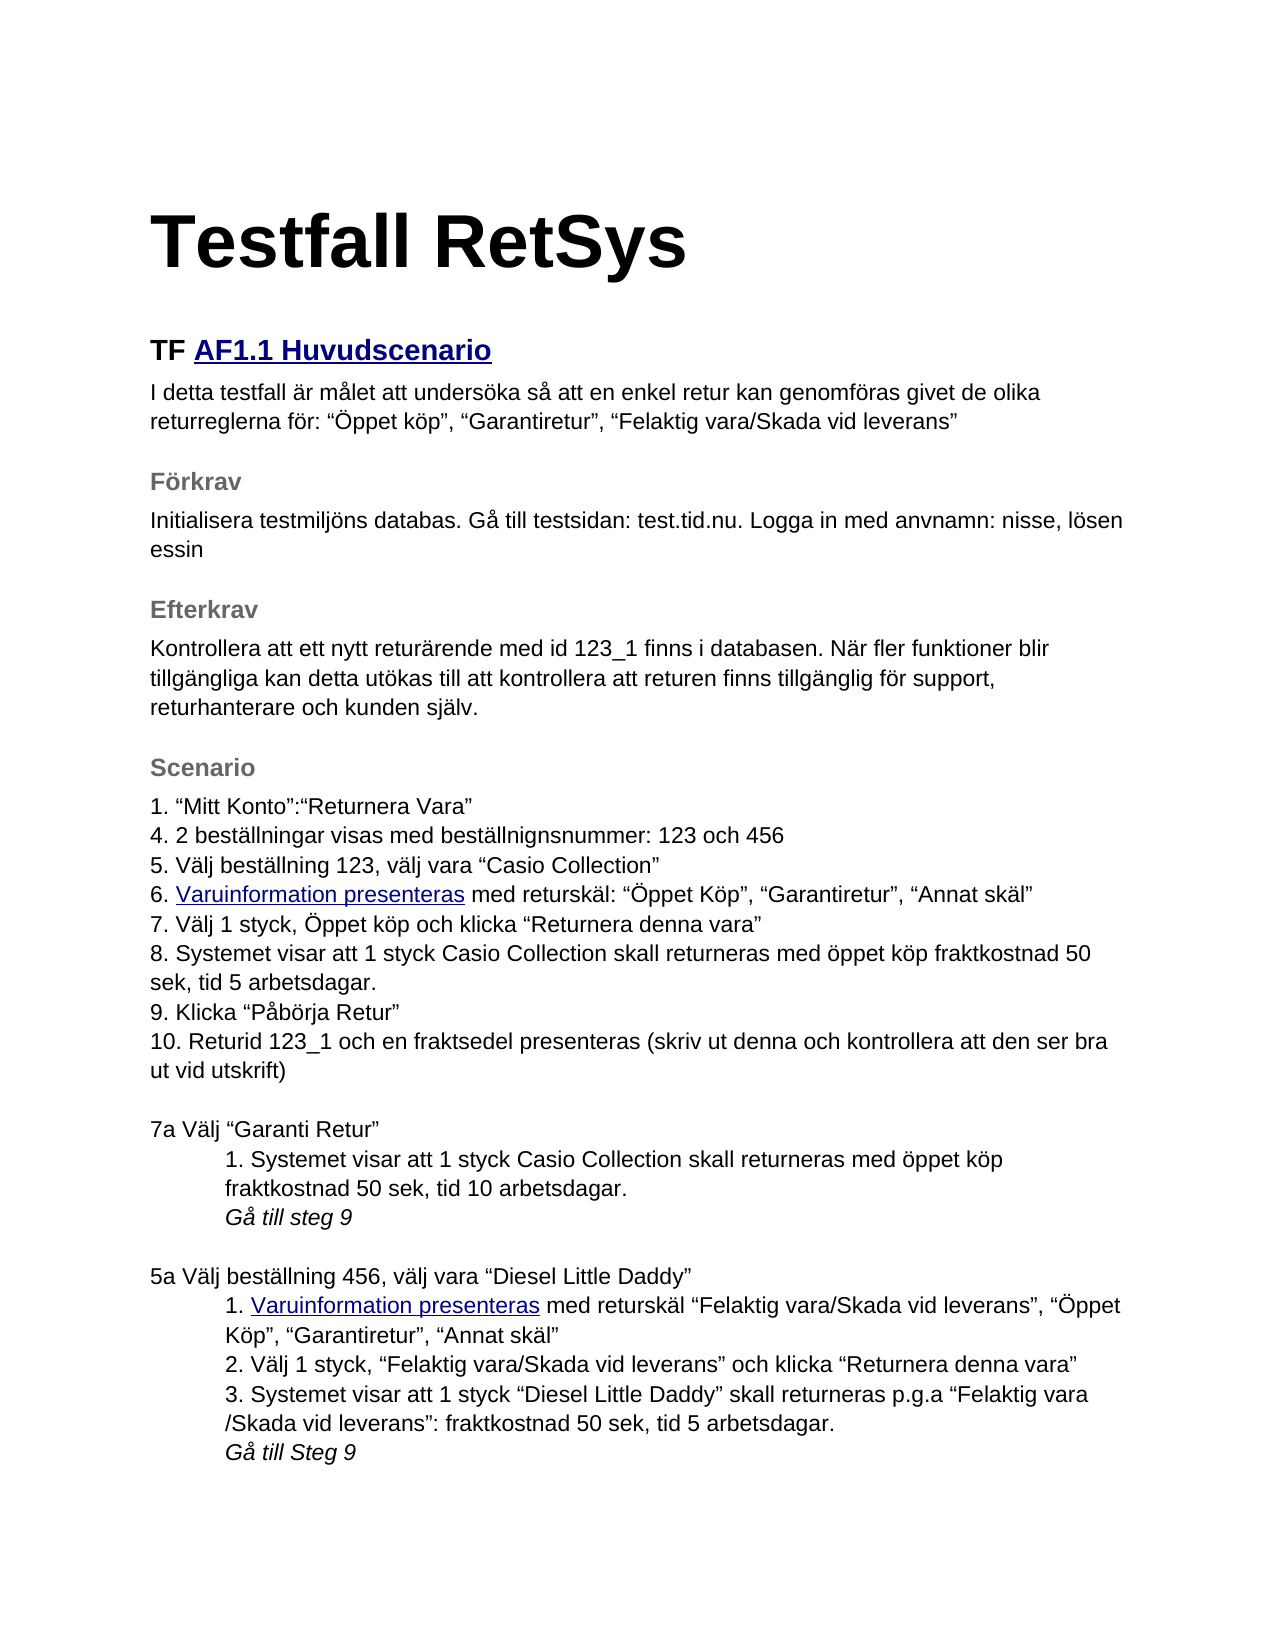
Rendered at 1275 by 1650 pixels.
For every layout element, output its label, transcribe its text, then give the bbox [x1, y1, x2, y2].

text 3. Systemet visar att 1 styck “Diesel Little Daddy” skall returneras p.g.a “Felaktig vara /Skada vid leverans”: fraktkostnad 50 sek, tid 5 arbetsdagar. [225, 1381, 1125, 1436]
text 10. Returid 123_1 och en fraktsedel presenteras (skriv ut denna och kontrollera att den ser bra ut vid utskrift) [150, 1029, 1125, 1084]
text 7. Välj 1 styck, Öppet köp och klicka “Returnera denna vara” [150, 911, 1125, 937]
text 8. Systemet visar att 1 styck Casio Collection skall returneras med öppet köp fraktkostnad 50 sek, tid 5 arbetsdagar. [150, 941, 1125, 996]
subtitle Förkrav [150, 467, 1125, 495]
subtitle Scenario [150, 753, 1125, 781]
text 1. Systemet visar att 1 styck Casio Collection skall returneras med öppet köp fraktkostnad 50 sek, tid 10 arbetsdagar. [225, 1146, 1125, 1201]
text 4. 2 beställningar visas med beställnignsnummer: 123 och 456 [150, 823, 1125, 849]
title Testfall RetSys [150, 200, 1125, 284]
text 5. Välj beställning 123, välj vara “Casio Collection” [150, 853, 1125, 878]
text Initialisera testmiljöns databas. Gå till testsidan: test.tid.nu. Logga in med anvnamn: nisse, lösen essin [150, 508, 1125, 563]
text 6. Varuinformation presenteras med returskäl: “Öppet Köp”, “Garantiretur”, “Annat skäl” [150, 882, 1125, 908]
text 2. Välj 1 styck, “Felaktig vara/Skada vid leverans” och klicka “Returnera denna vara” [150, 1352, 1125, 1378]
subtitle TF AF1.1 Huvudscenario [150, 334, 1125, 366]
text Kontrollera att ett nytt returärende med id 123_1 finns i databasen. När fler funktioner blir tillgängliga kan detta utökas till att kontrollera att returen finns tillgänglig för support, returhanterare och kunden själv. [150, 636, 1125, 721]
text I detta testfall är målet att undersöka så att en enkel retur kan genomföras givet de olika returreglerna för: “Öppet köp”, “Garantiretur”, “Felaktig vara/Skada vid leverans” [150, 379, 1125, 434]
text Gå till Steg 9 [225, 1440, 1125, 1466]
text Gå till steg 9 [225, 1205, 1125, 1231]
text 5a Välj beställning 456, välj vara “Diesel Little Daddy” [150, 1264, 1125, 1289]
text 9. Klicka “Påbörja Retur” [150, 999, 1125, 1025]
text 1. “Mitt Konto”:“Returnera Vara” [150, 794, 1125, 819]
text 1. Varuinformation presenteras med returskäl “Felaktig vara/Skada vid leverans”, “Öppet Köp”, “Garantiretur”, “Annat skäl” [225, 1293, 1125, 1348]
subtitle Efterkrav [150, 596, 1125, 624]
text 7a Välj “Garanti Retur” [150, 1117, 1125, 1143]
